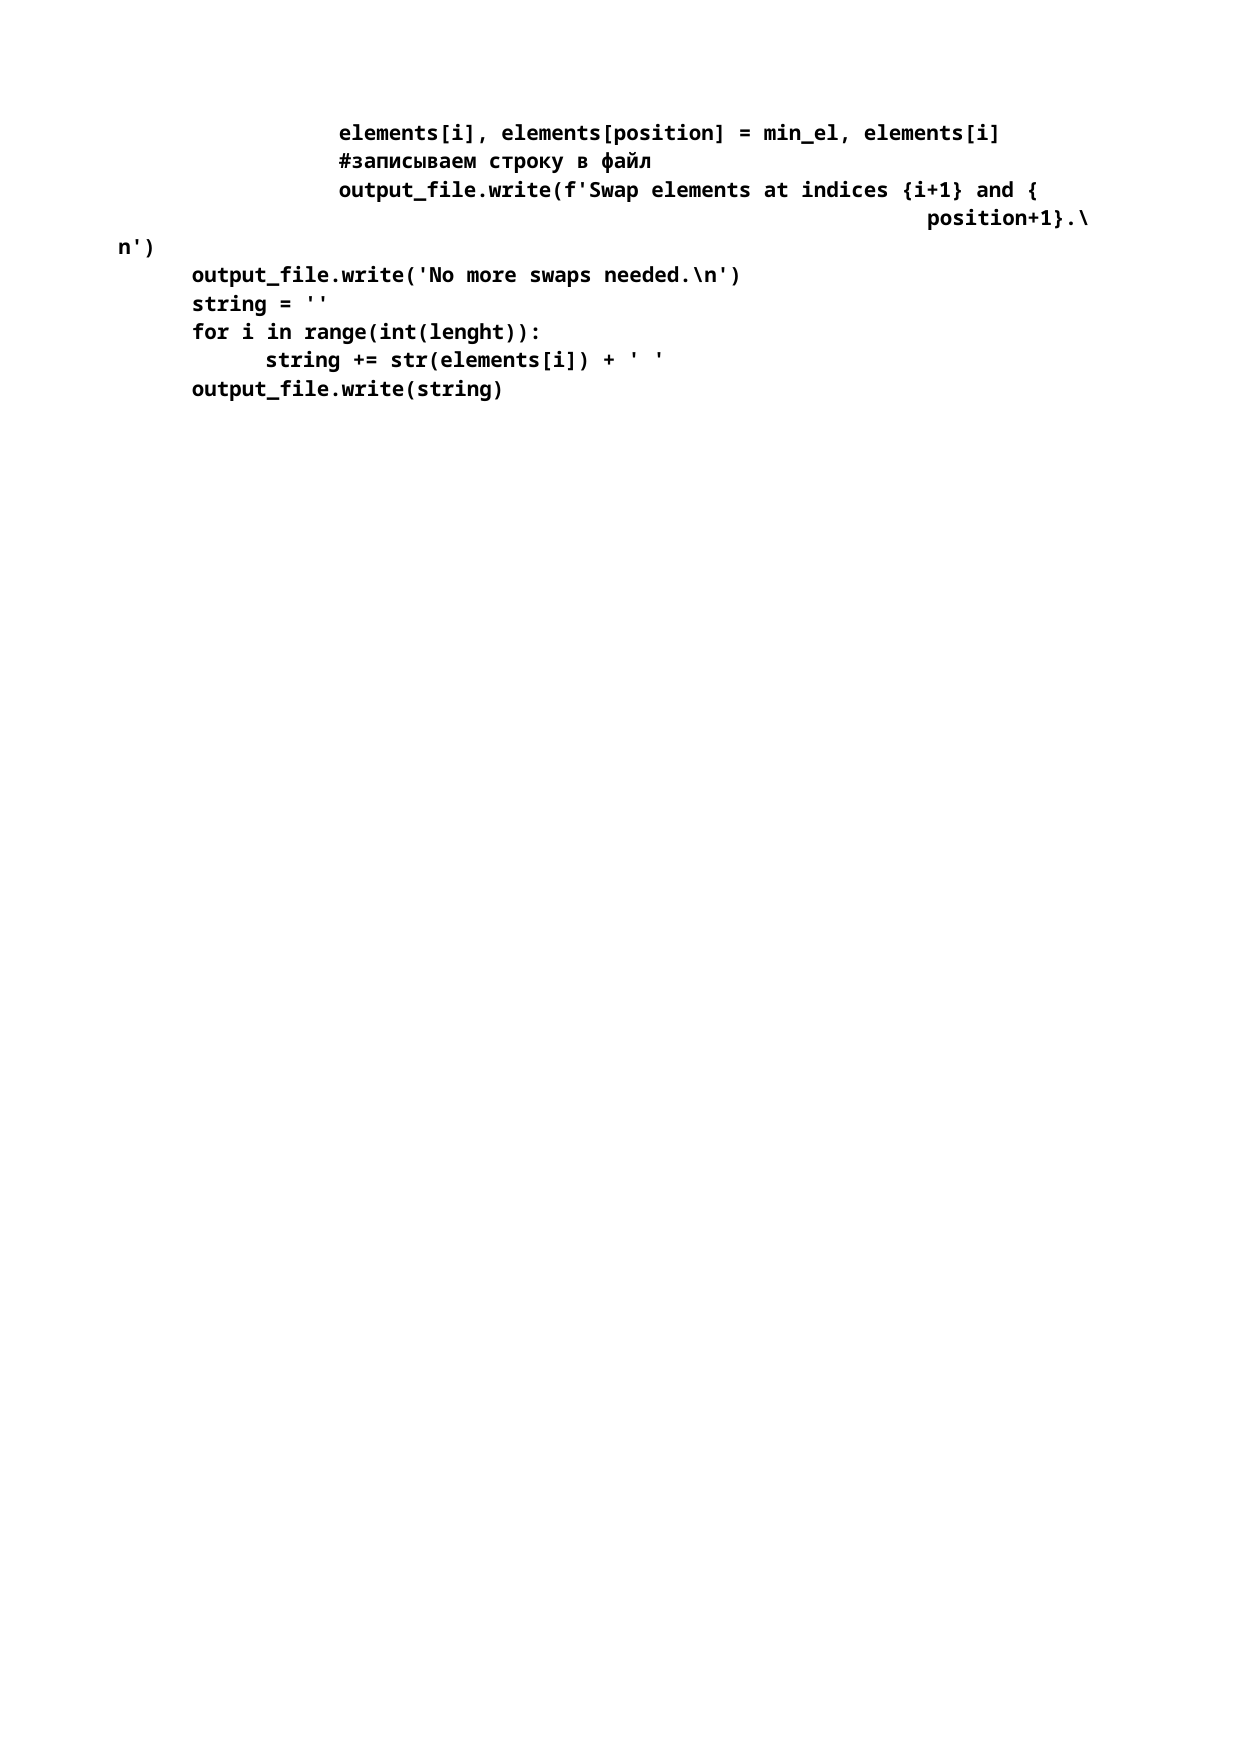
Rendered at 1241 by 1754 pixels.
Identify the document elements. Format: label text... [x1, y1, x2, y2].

text elements[i], elements[position] = min_el, elements[i] [118, 118, 1122, 147]
text string = '' [118, 289, 1122, 317]
text for i in range(int(lenght)): [118, 317, 1122, 346]
text output_file.write('No more swaps needed.\n') [118, 260, 1122, 289]
text string += str(elements[i]) + ' ' [118, 346, 1122, 374]
text output_file.write(f'Swap elements at indices {i+1} and { position+1}.\n') [118, 175, 1122, 260]
text output_file.write(string) [118, 374, 1122, 402]
text #записываем строку в файл [118, 147, 1122, 175]
